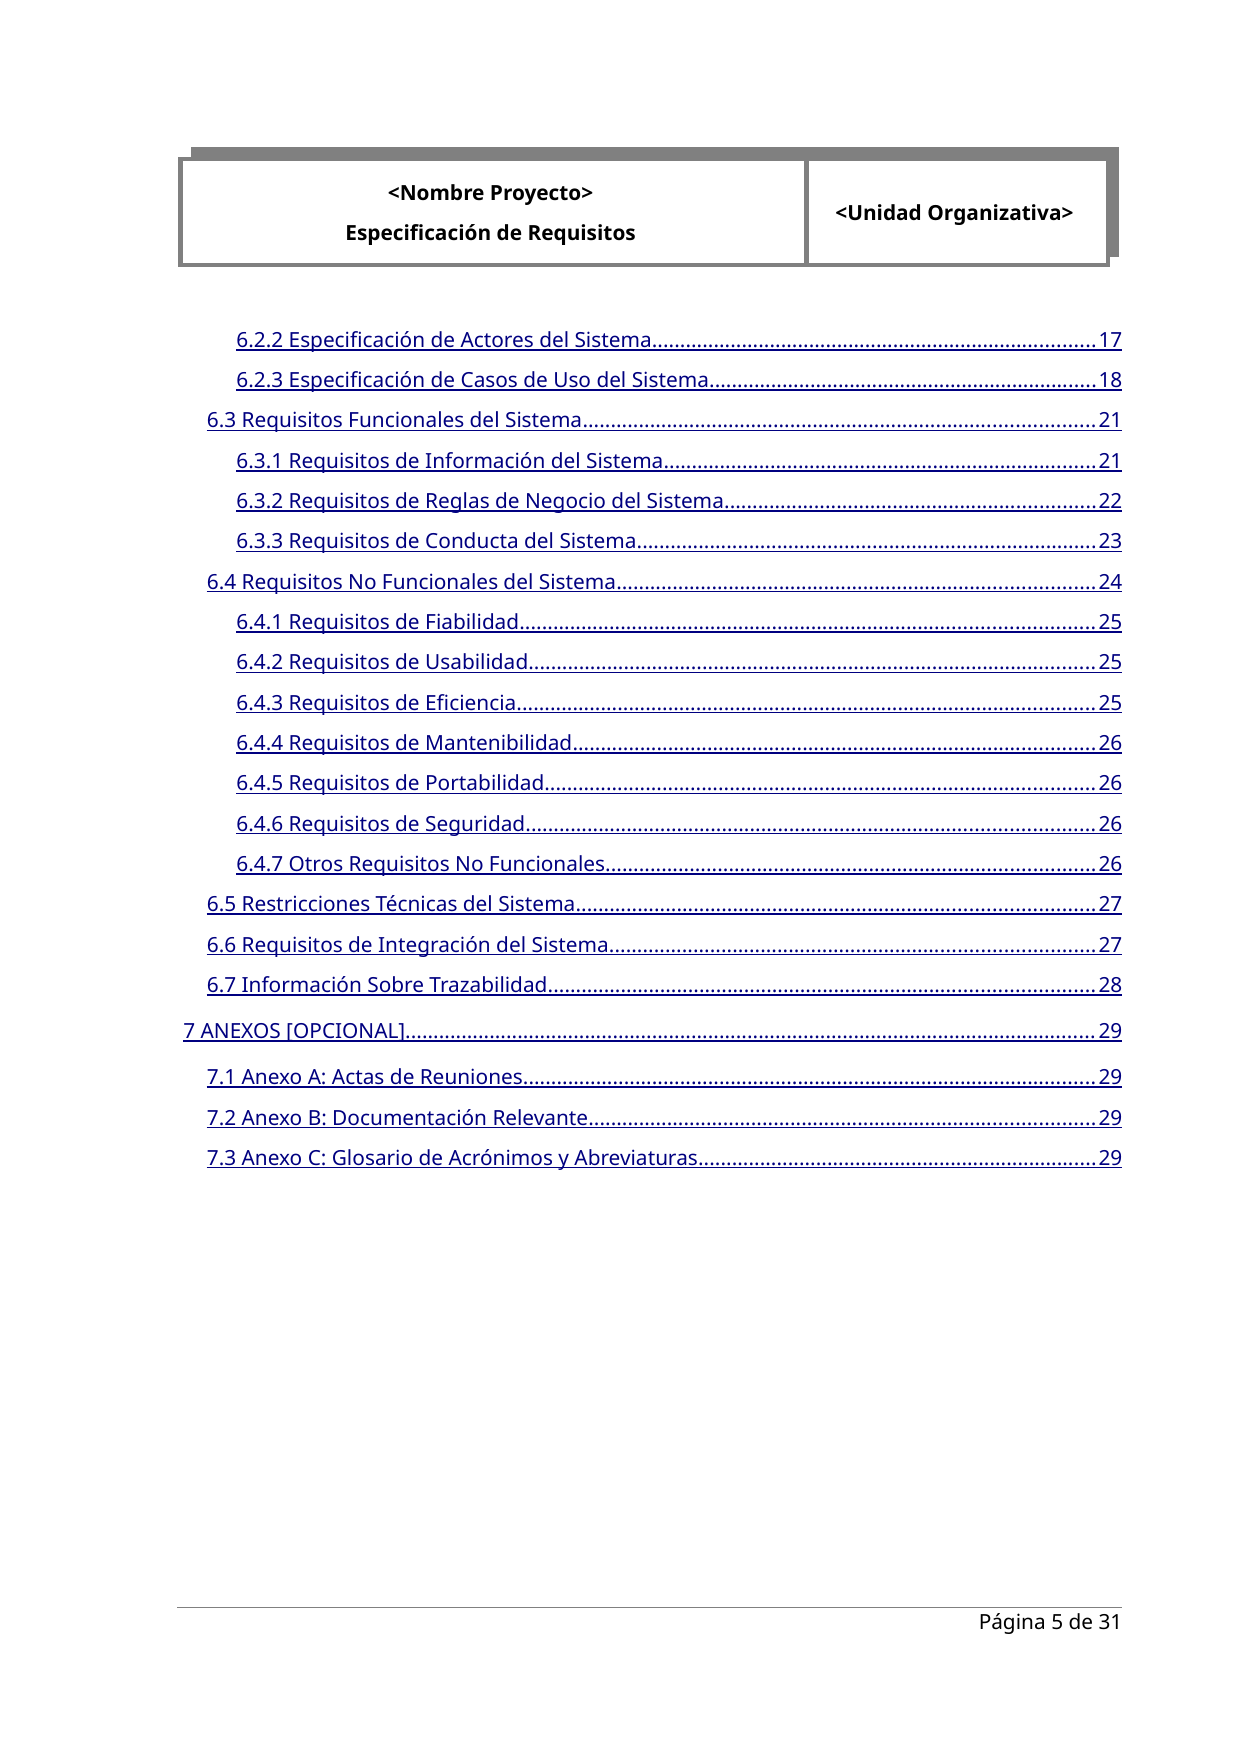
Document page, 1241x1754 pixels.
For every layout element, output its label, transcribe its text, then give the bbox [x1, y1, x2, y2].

text 7.1 Anexo A: Actas de Reuniones 29 [207, 1062, 1122, 1086]
text 6.4 Requisitos No Funcionales del Sistema 24 [207, 567, 1122, 591]
text 6.4.5 Requisitos de Portabilidad 26 [236, 768, 1122, 793]
text 6.7 Información Sobre Trazabilidad 28 [207, 970, 1122, 994]
text 7.3 Anexo C: Glosario de Acrónimos y Abreviaturas 29 [207, 1143, 1122, 1167]
text 7 ANEXOS [OPCIONAL] 29 [183, 1016, 1122, 1040]
text 6.4.4 Requisitos de Mantenibilidad 26 [236, 728, 1122, 752]
text 6.4.1 Requisitos de Fiabilidad 25 [236, 607, 1122, 631]
text 6.2.2 Especificación de Actores del Sistema 17 [236, 325, 1122, 349]
text 6.5 Restricciones Técnicas del Sistema 27 [207, 889, 1122, 913]
text 6.4.3 Requisitos de Eficiencia 25 [236, 688, 1122, 712]
text 6.6 Requisitos de Integración del Sistema 27 [207, 930, 1122, 954]
text 6.4.6 Requisitos de Seguridad 26 [236, 809, 1122, 833]
text 6.4.2 Requisitos de Usabilidad 25 [236, 647, 1122, 672]
text 6.4.7 Otros Requisitos No Funcionales 26 [236, 849, 1122, 873]
text 6.3.2 Requisitos de Reglas de Negocio del Sistema 22 [236, 486, 1122, 510]
text 6.3.3 Requisitos de Conducta del Sistema 23 [236, 527, 1122, 551]
text 6.3.1 Requisitos de Información del Sistema 21 [236, 446, 1122, 470]
text 6.2.3 Especificación de Casos de Uso del Sistema 18 [236, 365, 1122, 389]
text 6.3 Requisitos Funcionales del Sistema 21 [207, 406, 1122, 430]
text 7.2 Anexo B: Documentación Relevante 29 [207, 1103, 1122, 1127]
